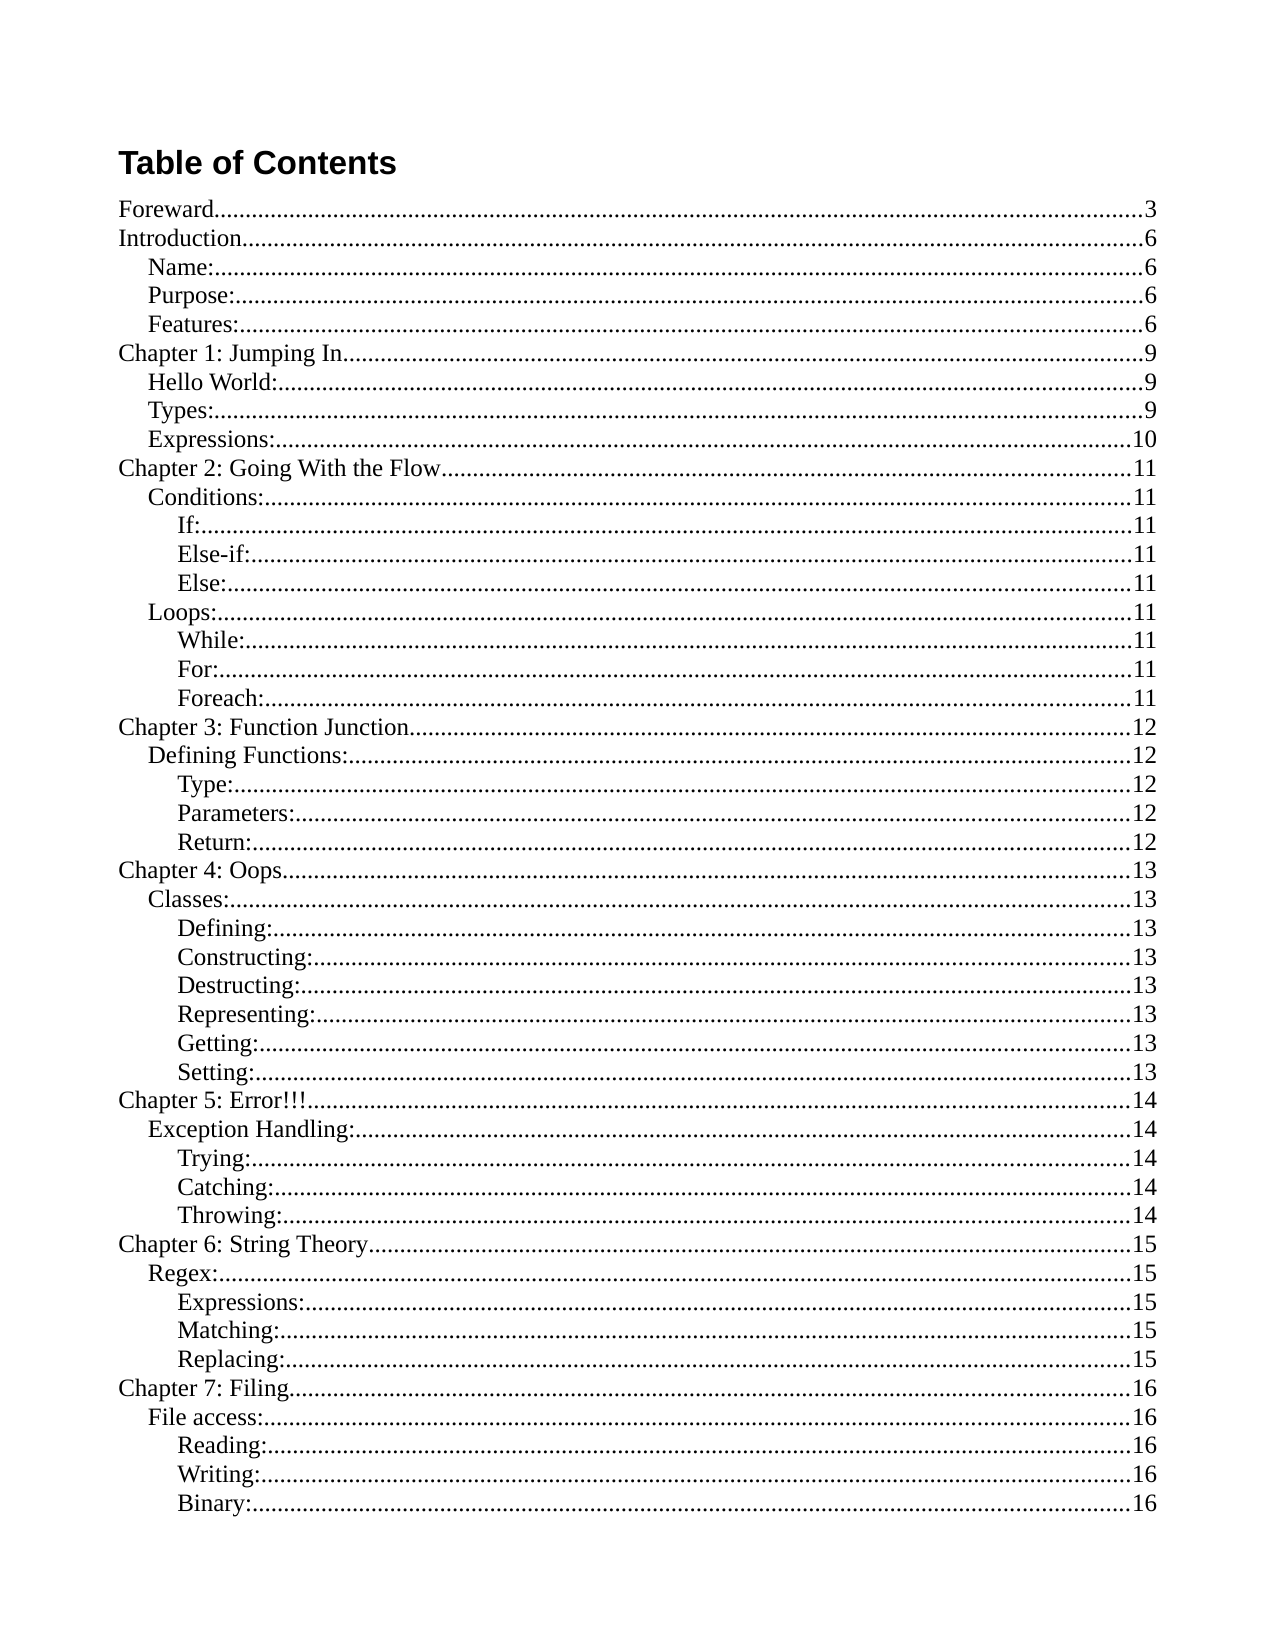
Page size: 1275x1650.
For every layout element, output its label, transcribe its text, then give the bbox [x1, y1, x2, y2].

text For: 11 [177, 654, 1157, 683]
text Foreach: 11 [177, 683, 1157, 712]
text Exception Handling: 14 [148, 1114, 1157, 1143]
text Expressions: 10 [148, 424, 1157, 453]
text Destructing: 13 [177, 970, 1157, 999]
text Binary: 16 [177, 1488, 1157, 1517]
text Chapter 7: Filing 16 [118, 1373, 1157, 1402]
text Else: 11 [177, 568, 1157, 597]
text Setting: 13 [177, 1057, 1157, 1085]
text Classes: 13 [148, 884, 1157, 913]
text Trying: 14 [177, 1143, 1157, 1172]
text Type: 12 [177, 769, 1157, 798]
text While: 11 [177, 625, 1157, 654]
text Name: 6 [148, 252, 1157, 280]
text Introduction 6 [118, 223, 1157, 252]
text Foreward 3 [118, 194, 1157, 223]
text Replacing: 15 [177, 1344, 1157, 1373]
text Conditions: 11 [148, 482, 1157, 510]
text Writing: 16 [177, 1459, 1157, 1488]
text Expressions: 15 [177, 1287, 1157, 1315]
text Chapter 2: Going With the Flow 11 [118, 453, 1157, 482]
text Chapter 3: Function Junction 12 [118, 712, 1157, 740]
text Representing: 13 [177, 999, 1157, 1028]
text Chapter 6: String Theory 15 [118, 1229, 1157, 1258]
text Features: 6 [148, 309, 1157, 338]
text Else-if: 11 [177, 539, 1157, 568]
text Purpose: 6 [148, 280, 1157, 309]
text Throwing: 14 [177, 1200, 1157, 1229]
text Catching: 14 [177, 1172, 1157, 1200]
text Loops: 11 [148, 597, 1157, 625]
text Types: 9 [148, 395, 1157, 424]
text Hello World: 9 [148, 367, 1157, 395]
text Chapter 5: Error!!! 14 [118, 1085, 1157, 1114]
text Chapter 4: Oops... 13 [118, 855, 1157, 884]
text Return: 12 [177, 827, 1157, 855]
subtitle Table of Contents [118, 143, 1157, 182]
text Parameters: 12 [177, 798, 1157, 827]
text If: 11 [177, 510, 1157, 539]
text Regex: 15 [148, 1258, 1157, 1287]
text Defining Functions: 12 [148, 740, 1157, 769]
text Matching: 15 [177, 1315, 1157, 1344]
text Getting: 13 [177, 1028, 1157, 1057]
text Reading: 16 [177, 1430, 1157, 1459]
text Constructing: 13 [177, 942, 1157, 970]
text Chapter 1: Jumping In 9 [118, 338, 1157, 367]
text File access: 16 [148, 1402, 1157, 1430]
text Defining: 13 [177, 913, 1157, 942]
